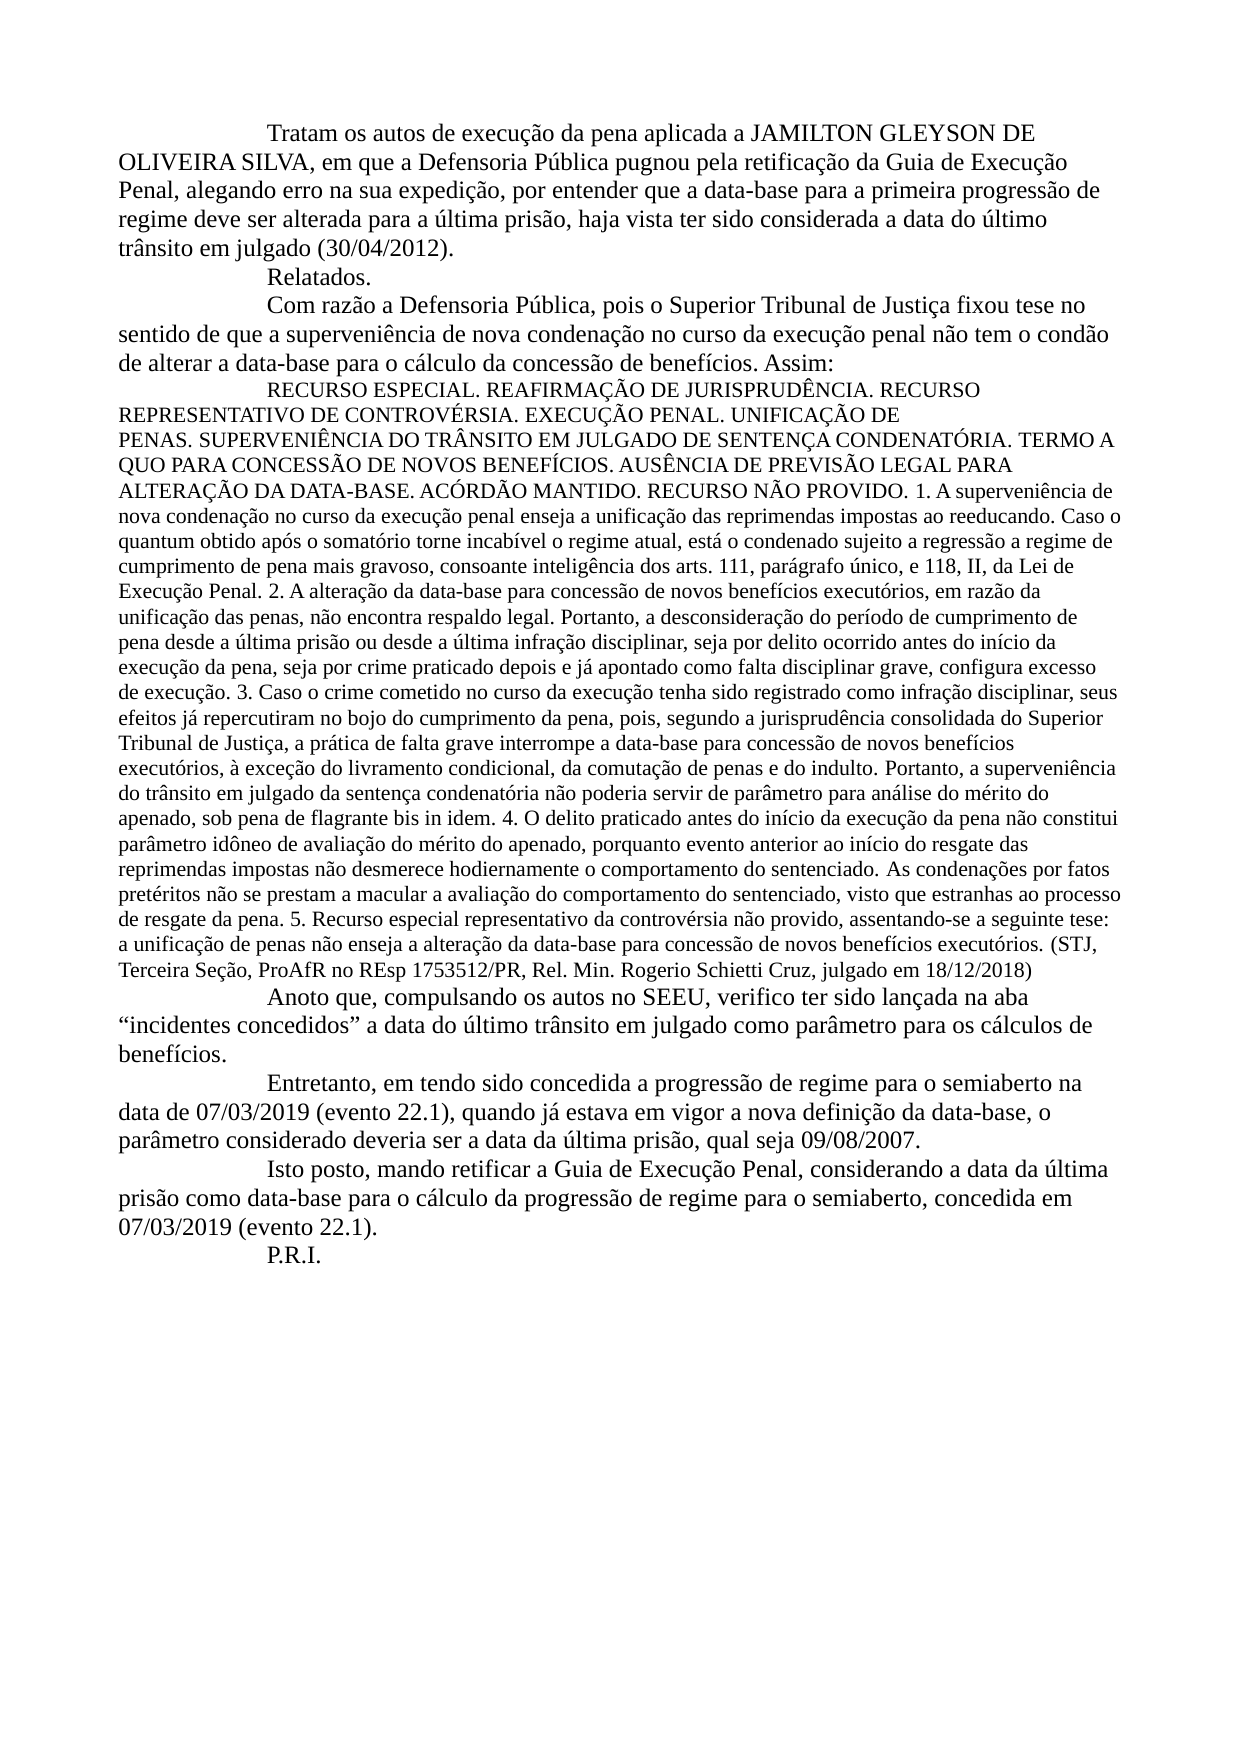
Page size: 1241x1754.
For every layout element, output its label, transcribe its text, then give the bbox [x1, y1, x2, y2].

text Tratam os autos de execução da pena aplicada a JAMILTON GLEYSON DE OLIVEIRA SILVA, em que a Defensoria Pública pugnou pela retificação da Guia de Execução Penal, alegando erro na sua expedição, por entender que a data-base para a primeira progressão de regime deve ser alterada para a última prisão, haja vista ter sido considerada a data do último trânsito em julgado (30/04/2012). [118, 118, 1122, 262]
text Com razão a Defensoria Pública, pois o Superior Tribunal de Justiça fixou tese no sentido de que a superveniência de nova condenação no curso da execução penal não tem o condão de alterar a data-base para o cálculo da concessão de benefícios. Assim: [118, 291, 1122, 377]
text Anoto que, compulsando os autos no SEEU, verifico ter sido lançada na aba “incidentes concedidos” a data do último trânsito em julgado como parâmetro para os cálculos de benefícios. [118, 982, 1122, 1068]
text RECURSO ESPECIAL. REAFIRMAÇÃO DE JURISPRUDÊNCIA. RECURSO REPRESENTATIVO DE CONTROVÉRSIA. EXECUÇÃO PENAL. UNIFICAÇÃO DE PENAS. SUPERVENIÊNCIA DO TRÂNSITO EM JULGADO DE SENTENÇA CONDENATÓRIA. TERMO A QUO PARA CONCESSÃO DE NOVOS BENEFÍCIOS. AUSÊNCIA DE PREVISÃO LEGAL PARA ALTERAÇÃO DA DATA-BASE. ACÓRDÃO MANTIDO. RECURSO NÃO PROVIDO. 1. A superveniência de nova condenação no curso da execução penal enseja a unificação das reprimendas impostas ao reeducando. Caso o quantum obtido após o somatório torne incabível o regime atual, está o condenado sujeito a regressão a regime de cumprimento de pena mais gravoso, consoante inteligência dos arts. 111, parágrafo único, e 118, II, da Lei de Execução Penal. 2. A alteração da data-base para concessão de novos benefícios executórios, em razão da unificação das penas, não encontra respaldo legal. Portanto, a desconsideração do período de cumprimento de pena desde a última prisão ou desde a última infração disciplinar, seja por delito ocorrido antes do início da execução da pena, seja por crime praticado depois e já apontado como falta disciplinar grave, configura excesso de execução. 3. Caso o crime cometido no curso da execução tenha sido registrado como infração disciplinar, seus efeitos já repercutiram no bojo do cumprimento da pena, pois, segundo a jurisprudência consolidada do Superior Tribunal de Justiça, a prática de falta grave interrompe a data-base para concessão de novos benefícios executórios, à exceção do livramento condicional, da comutação de penas e do indulto. Portanto, a superveniência do trânsito em julgado da sentença condenatória não poderia servir de parâmetro para análise do mérito do apenado, sob pena de flagrante bis in idem. 4. O delito praticado antes do início da execução da pena não constitui parâmetro idôneo de avaliação do mérito do apenado, porquanto evento anterior ao início do resgate das reprimendas impostas não desmerece hodiernamente o comportamento do sentenciado. As condenações por fatos pretéritos não se prestam a macular a avaliação do comportamento do sentenciado, visto que estranhas ao processo de resgate da pena. 5. Recurso especial representativo da controvérsia não provido, assentando-se a seguinte tese: a unificação de penas não enseja a alteração da data-base para concessão de novos benefícios executórios. (STJ, Terceira Seção, ProAfR no REsp 1753512/PR, Rel. Min. Rogerio Schietti Cruz, julgado em 18/12/2018) [118, 377, 1122, 982]
text Entretanto, em tendo sido concedida a progressão de regime para o semiaberto na data de 07/03/2019 (evento 22.1), quando já estava em vigor a nova definição da data-base, o parâmetro considerado deveria ser a data da última prisão, qual seja 09/08/2007. [118, 1068, 1122, 1154]
text P.R.I. [118, 1241, 1122, 1269]
text Isto posto, mando retificar a Guia de Execução Penal, considerando a data da última prisão como data-base para o cálculo da progressão de regime para o semiaberto, concedida em 07/03/2019 (evento 22.1). [118, 1154, 1122, 1241]
text Relatados. [118, 262, 1122, 291]
